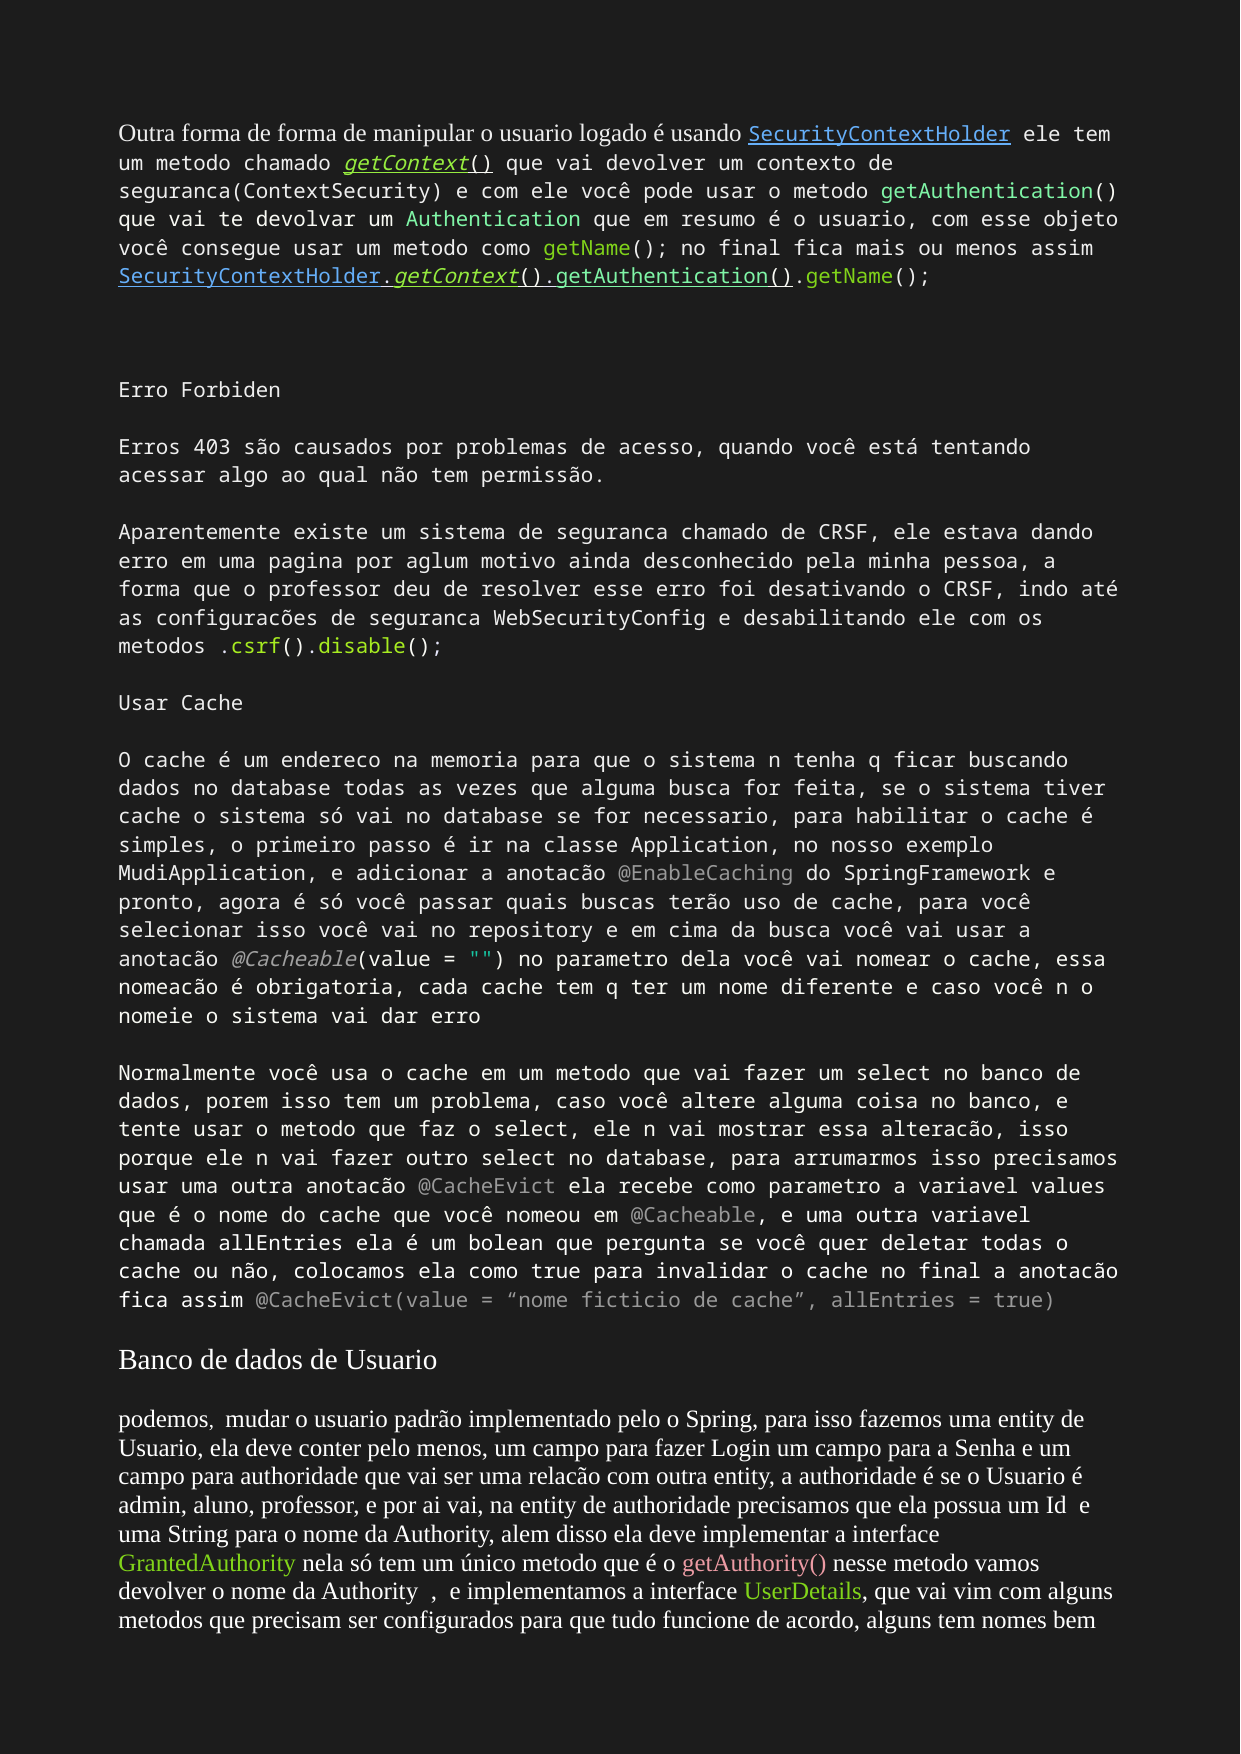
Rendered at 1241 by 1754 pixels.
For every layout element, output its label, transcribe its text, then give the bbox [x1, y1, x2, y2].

text Banco de dados de Usuario [118, 1342, 1122, 1376]
text Aparentemente existe um sistema de seguranca chamado de CRSF, ele estava dando erro em uma pagina por aglum motivo ainda desconhecido pela minha pessoa, a forma que o professor deu de resolver esse erro foi desativando o CRSF, indo até as configuracões de seguranca WebSecurityConfig e desabilitando ele com os metodos .csrf().disable(); [118, 517, 1122, 659]
text Normalmente você usa o cache em um metodo que vai fazer um select no banco de dados, porem isso tem um problema, caso você altere alguma coisa no banco, e tente usar o metodo que faz o select, ele n vai mostrar essa alteracão, isso porque ele n vai fazer outro select no database, para arrumarmos isso precisamos usar uma outra anotacão @CacheEvict ela recebe como parametro a variavel values que é o nome do cache que você nomeou em @Cacheable, e uma outra variavel chamada allEntries ela é um bolean que pergunta se você quer deletar todas o cache ou não, colocamos ela como true para invalidar o cache no final a anotacão fica assim @CacheEvict(value = “nome ficticio de cache”, allEntries = true) [118, 1058, 1122, 1313]
text Erros 403 são causados ​​por problemas de acesso, quando você está tentando acessar algo ao qual não tem permissão. [118, 432, 1122, 489]
text podemos, mudar o usuario padrão implementado pelo o Spring, para isso fazemos uma entity de Usuario, ela deve conter pelo menos, um campo para fazer Login um campo para a Senha e um campo para authoridade que vai ser uma relacão com outra entity, a authoridade é se o Usuario é admin, aluno, professor, e por ai vai, na entity de authoridade precisamos que ela possua um Id e uma String para o nome da Authority, alem disso ela deve implementar a interface GrantedAuthority nela só tem um único metodo que é o getAuthority() nesse metodo vamos devolver o nome da Authority , e implementamos a interface UserDetails, que vai vim com alguns metodos que precisam ser configurados para que tudo funcione de acordo, alguns tem nomes bem [118, 1404, 1122, 1634]
text O cache é um endereco na memoria para que o sistema n tenha q ficar buscando dados no database todas as vezes que alguma busca for feita, se o sistema tiver cache o sistema só vai no database se for necessario, para habilitar o cache é simples, o primeiro passo é ir na classe Application, no nosso exemplo MudiApplication, e adicionar a anotacão @EnableCaching do SpringFramework e pronto, agora é só você passar quais buscas terão uso de cache, para você selecionar isso você vai no repository e em cima da busca você vai usar a anotacão @Cacheable(value = "") no parametro dela você vai nomear o cache, essa nomeacão é obrigatoria, cada cache tem q ter um nome diferente e caso você n o nomeie o sistema vai dar erro [118, 745, 1122, 1029]
text Usar Cache [118, 688, 1122, 716]
text Outra forma de forma de manipular o usuario logado é usando SecurityContextHolder ele tem um metodo chamado getContext() que vai devolver um contexto de seguranca(ContextSecurity) e com ele você pode usar o metodo getAuthentication() que vai te devolvar um Authentication que em resumo é o usuario, com esse objeto você consegue usar um metodo como getName(); no final fica mais ou menos assim SecurityContextHolder.getContext().getAuthentication().getName(); [118, 118, 1122, 290]
text Erro Forbiden [118, 375, 1122, 403]
